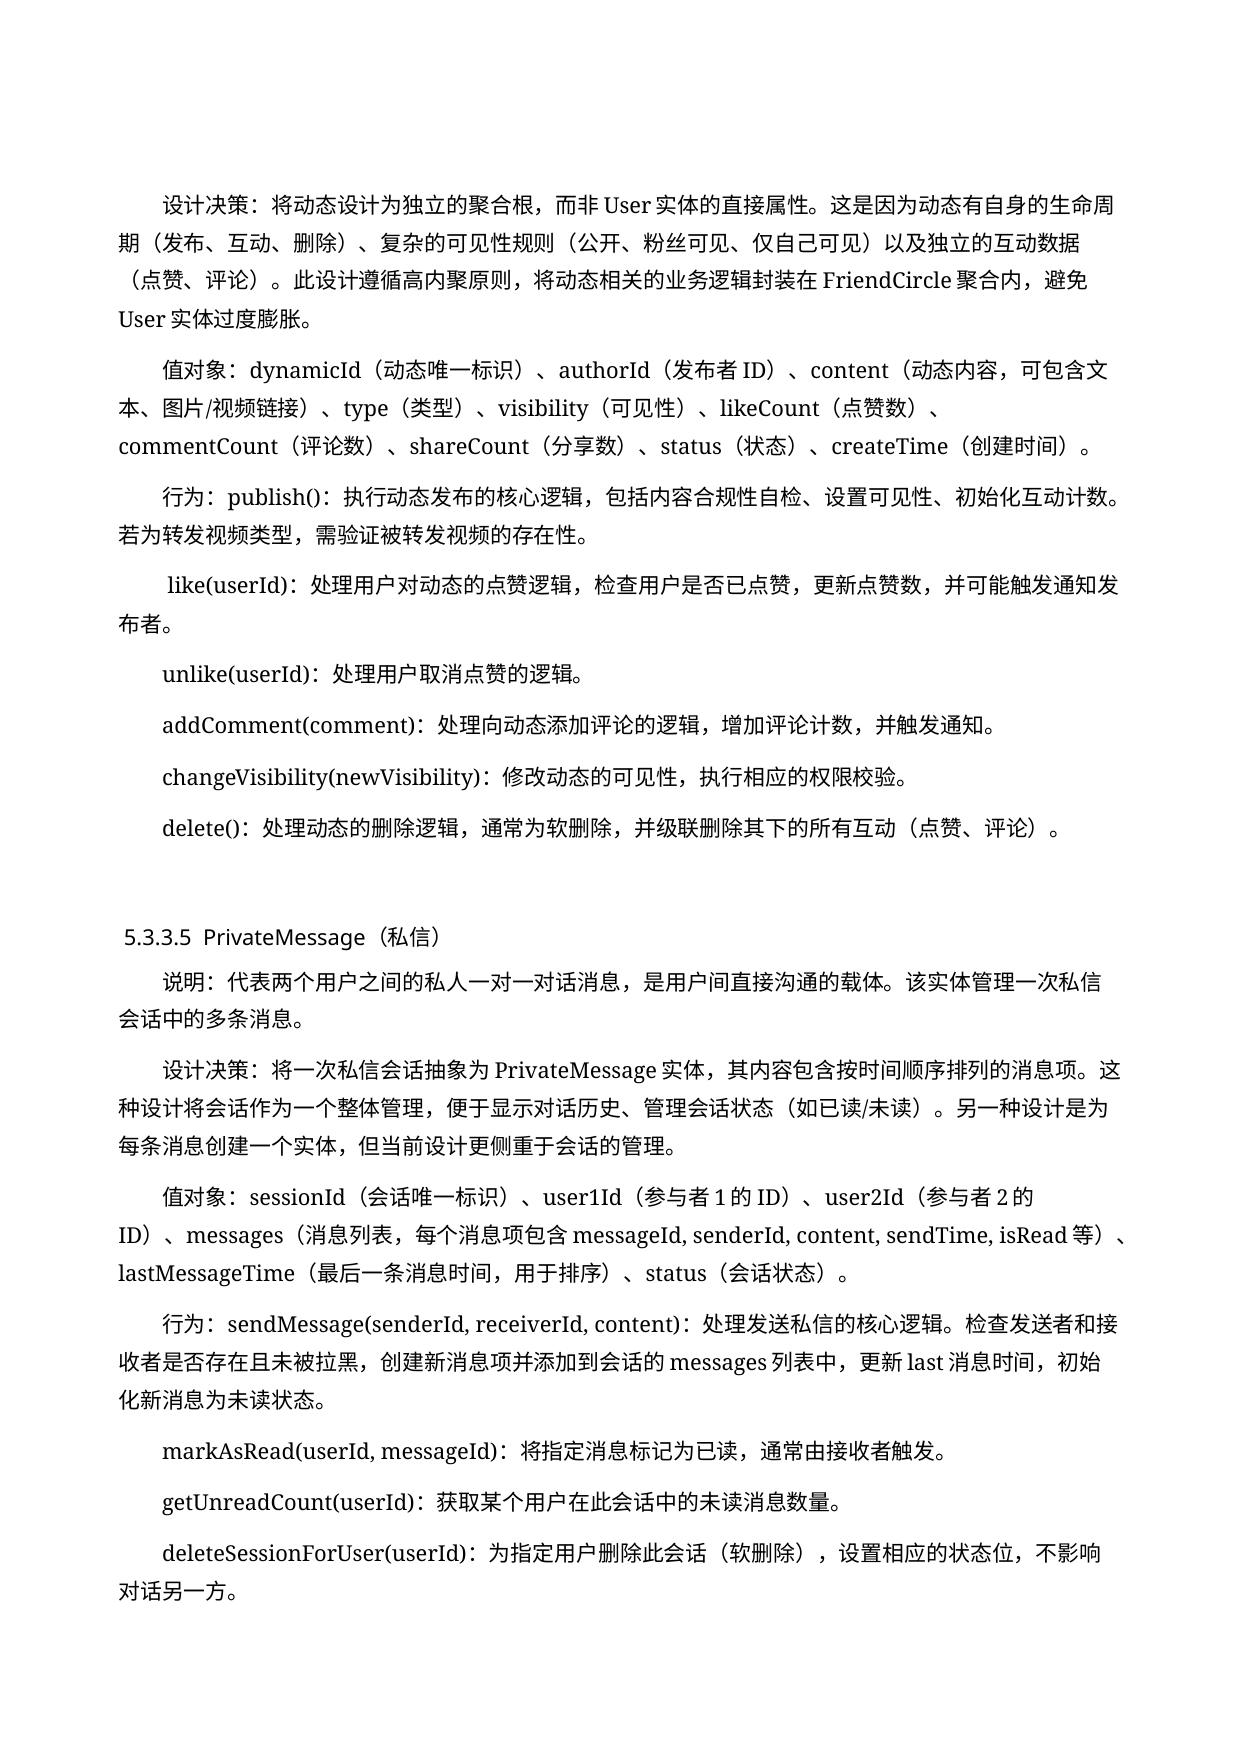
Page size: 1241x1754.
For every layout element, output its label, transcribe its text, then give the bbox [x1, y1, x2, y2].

text unlike(userId)：处理用户取消点赞的逻辑。 [118, 657, 1122, 689]
text 说明：代表两个用户之间的私人一对一对话消息，是用户间直接沟通的载体。该实体管理一次私信会话中的多条消息。 [118, 964, 1122, 1034]
text 行为：sendMessage(senderId, receiverId, content)：处理发送私信的核心逻辑。检查发送者和接收者是否存在且未被拉黑，创建新消息项并添加到会话的messages列表中，更新last消息时间，初始化新消息为未读状态。 [118, 1307, 1122, 1415]
text markAsRead(userId, messageId)：将指定消息标记为已读，通常由接收者触发。 [118, 1434, 1122, 1466]
text getUnreadCount(userId)：获取某个用户在此会话中的未读消息数量。 [118, 1485, 1122, 1517]
text 值对象：sessionId（会话唯一标识）、user1Id（参与者1的ID）、user2Id（参与者2的ID）、messages（消息列表，每个消息项包含messageId, senderId, content, sendTime, isRead等）、lastMessageTime（最后一条消息时间，用于排序）、status（会话状态）。 [118, 1180, 1122, 1288]
subtitle PrivateMessage（私信） [118, 920, 1122, 952]
text delete()：处理动态的删除逻辑，通常为软删除，并级联删除其下的所有互动（点赞、评论）。 [118, 811, 1122, 842]
text changeVisibility(newVisibility)：修改动态的可见性，执行相应的权限校验。 [118, 759, 1122, 791]
text addComment(comment)：处理向动态添加评论的逻辑，增加评论计数，并触发通知。 [118, 708, 1122, 740]
text deleteSessionForUser(userId)：为指定用户删除此会话（软删除），设置相应的状态位，不影响对话另一方。 [118, 1536, 1122, 1606]
text 设计决策：将一次私信会话抽象为PrivateMessage实体，其内容包含按时间顺序排列的消息项。这种设计将会话作为一个整体管理，便于显示对话历史、管理会话状态（如已读/未读）。另一种设计是为每条消息创建一个实体，但当前设计更侧重于会话的管理。 [118, 1053, 1122, 1161]
text 值对象：dynamicId（动态唯一标识）、authorId（发布者ID）、content（动态内容，可包含文本、图片/视频链接）、type（类型）、visibility（可见性）、likeCount（点赞数）、commentCount（评论数）、shareCount（分享数）、status（状态）、createTime（创建时间）。 [118, 353, 1122, 460]
text 设计决策：将动态设计为独立的聚合根，而非User实体的直接属性。这是因为动态有自身的生命周期（发布、互动、删除）、复杂的可见性规则（公开、粉丝可见、仅自己可见）以及独立的互动数据（点赞、评论）。此设计遵循高内聚原则，将动态相关的业务逻辑封装在FriendCircle聚合内，避免User实体过度膨胀。 [118, 188, 1122, 333]
text 行为：publish()：执行动态发布的核心逻辑，包括内容合规性自检、设置可见性、初始化互动计数。若为转发视频类型，需验证被转发视频的存在性。 [118, 480, 1122, 549]
text like(userId)：处理用户对动态的点赞逻辑，检查用户是否已点赞，更新点赞数，并可能触发通知发布者。 [118, 568, 1122, 638]
